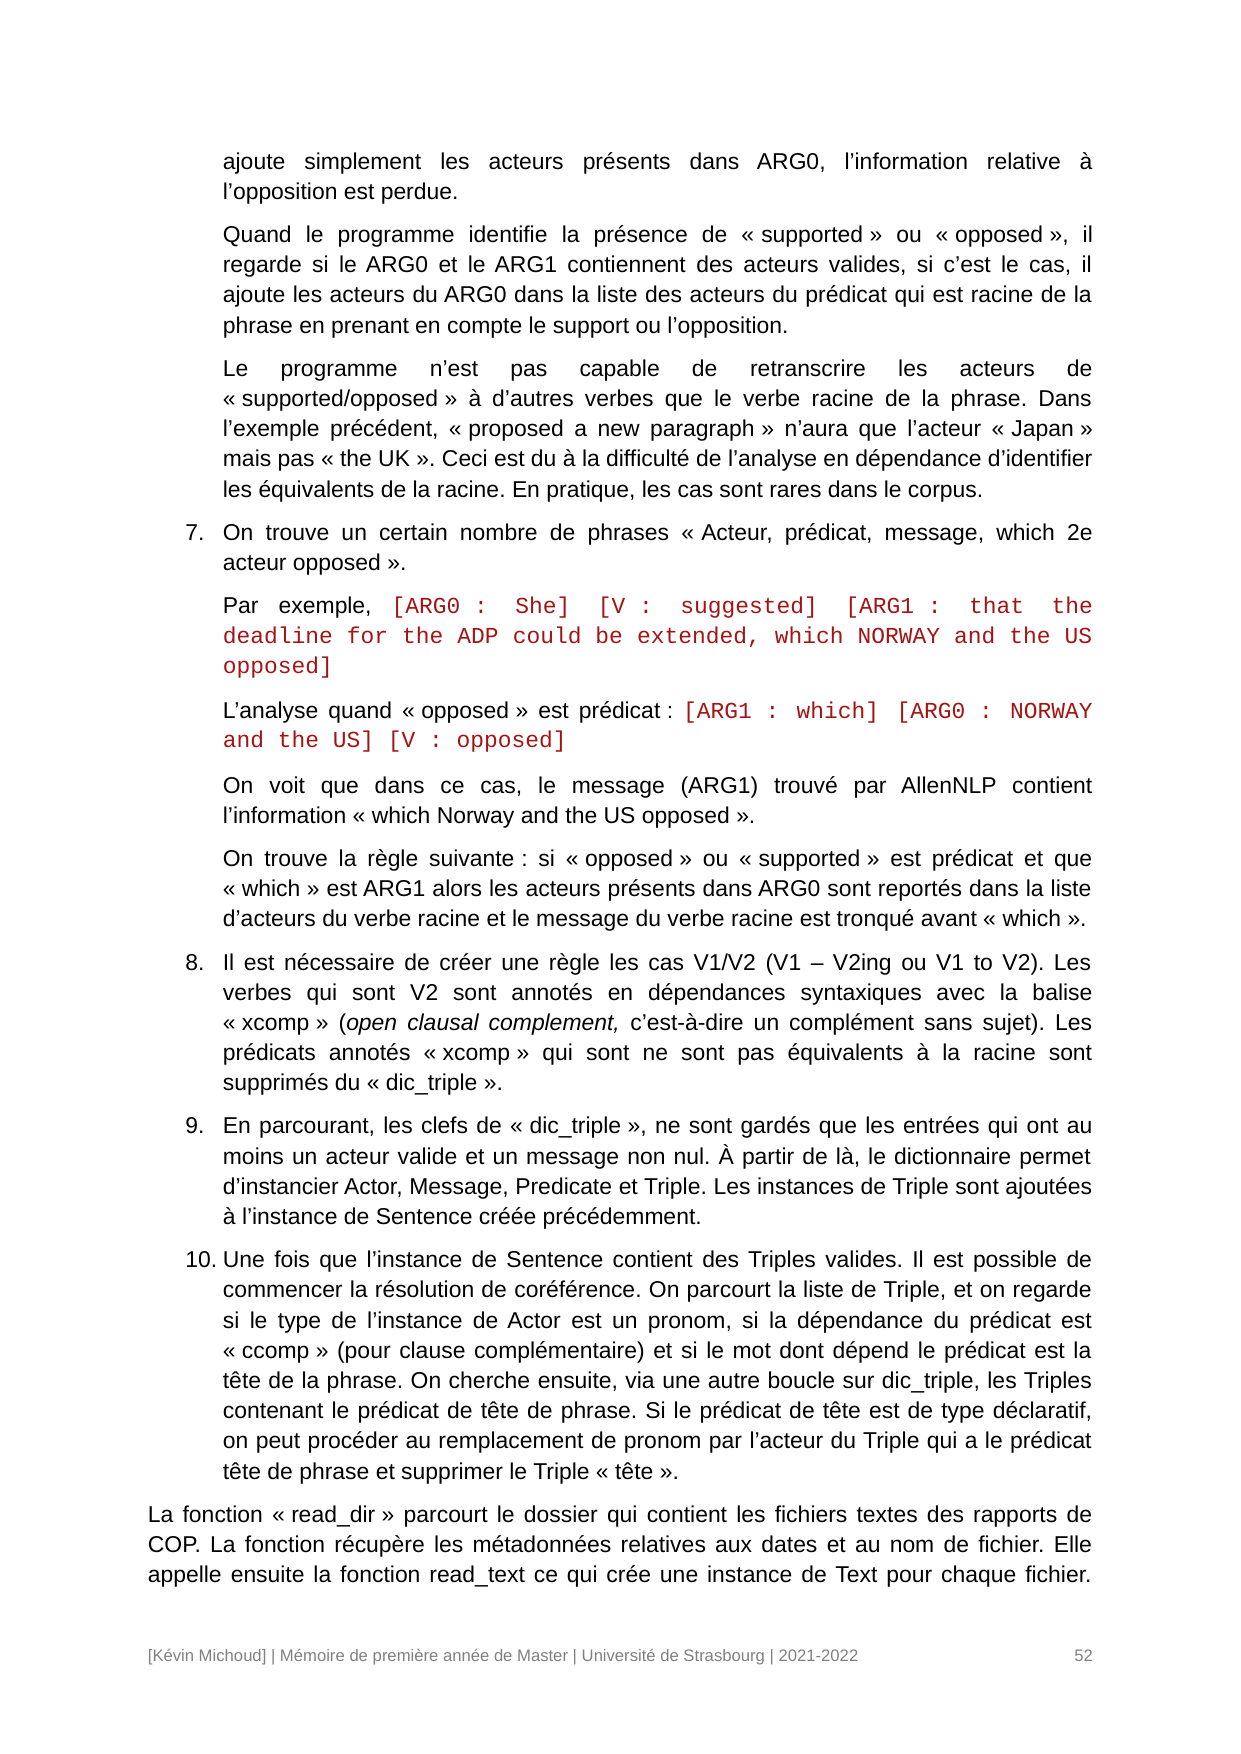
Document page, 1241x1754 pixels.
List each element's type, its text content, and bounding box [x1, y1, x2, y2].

list On trouve la règle suivante : si « opposed » ou « supported » est prédicat et que « which » est ARG1 alors les acteurs présents dans ARG0 sont reportés dans la liste d’acteurs du verbe racine et le message du verbe racine est tronqué avant « which ». [185, 845, 1093, 932]
list On trouve un certain nombre de phrases « Acteur, prédicat, message, which 2e acteur opposed ». [185, 519, 1093, 575]
list Le programme n’est pas capable de retranscrire les acteurs de « supported/opposed » à d’autres verbes que le verbe racine de la phrase. Dans l’exemple précédent, « proposed a new paragraph » n’aura que l’acteur « Japan » mais pas « the UK ». Ceci est du à la difficulté de l’analyse en dépendance d’identifier les équivalents de la racine. En pratique, les cas sont rares dans le corpus. [185, 355, 1093, 502]
list L’analyse quand « opposed » est prédicat : [ARG1 : which] [ARG0 : NORWAY and the US] [V : opposed] [185, 697, 1093, 755]
list Par exemple, [ARG0 : She] [V : suggested] [ARG1 : that the deadline for the ADP could be extended, which NORWAY and the US opposed] [185, 592, 1093, 680]
text La fonction « read_dir » parcourt le dossier qui contient les fichiers textes des rapports de COP. La fonction récupère les métadonnées relatives aux dates et au nom de fichier. Elle appelle ensuite la fonction read_text ce qui crée une instance de Text pour chaque fichier. [148, 1501, 1093, 1587]
list ajoute simplement les acteurs présents dans ARG0, l’information relative à l’opposition est perdue. [185, 148, 1093, 204]
list On voit que dans ce cas, le message (ARG1) trouvé par AllenNLP contient l’information « which Norway and the US opposed ». [185, 772, 1093, 828]
list Une fois que l’instance de Sentence contient des Triples valides. Il est possible de commencer la résolution de coréférence. On parcourt la liste de Triple, et on regarde si le type de l’instance de Actor est un pronom, si la dépendance du prédicat est « ccomp » (pour clause complémentaire) et si le mot dont dépend le prédicat est la tête de la phrase. On cherche ensuite, via une autre boucle sur dic_triple, les Triples contenant le prédicat de tête de phrase. Si le prédicat de tête est de type déclaratif, on peut procéder au remplacement de pronom par l’acteur du Triple qui a le prédicat tête de phrase et supprimer le Triple « tête ». [185, 1246, 1093, 1484]
list Quand le programme identifie la présence de « supported » ou « opposed », il regarde si le ARG0 et le ARG1 contiennent des acteurs valides, si c’est le cas, il ajoute les acteurs du ARG0 dans la liste des acteurs du prédicat qui est racine de la phrase en prenant en compte le support ou l’opposition. [185, 221, 1093, 338]
list Il est nécessaire de créer une règle les cas V1/V2 (V1 – V2ing ou V1 to V2). Les verbes qui sont V2 sont annotés en dépendances syntaxiques avec la balise « xcomp » (open clausal complement, c’est-à-dire un complément sans sujet). Les prédicats annotés « xcomp » qui sont ne sont pas équivalents à la racine sont supprimés du « dic_triple ». [185, 948, 1093, 1096]
list En parcourant, les clefs de « dic_triple », ne sont gardés que les entrées qui ont au moins un acteur valide et un message non nul. À partir de là, le dictionnaire permet d’instancier Actor, Message, Predicate et Triple. Les instances de Triple sont ajoutées à l’instance de Sentence créée précédemment. [185, 1112, 1093, 1229]
